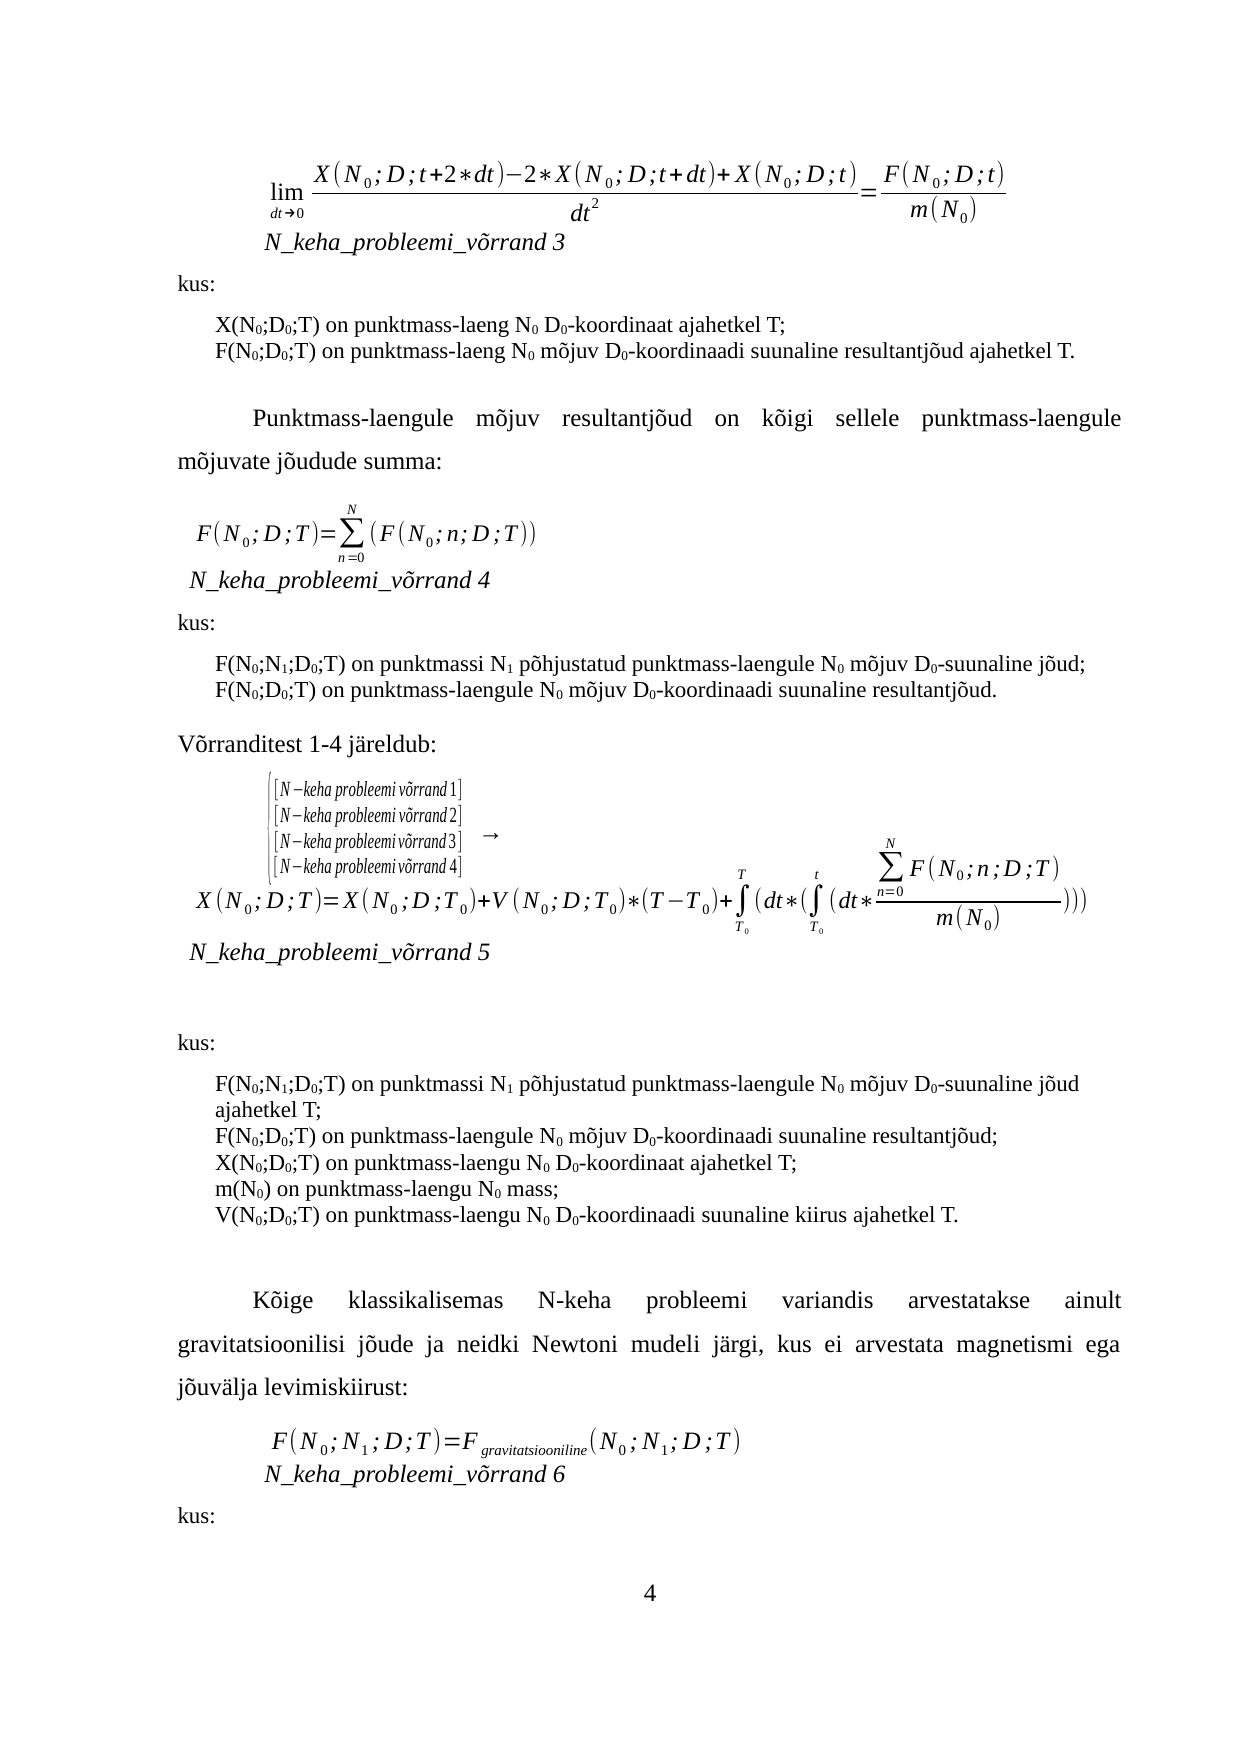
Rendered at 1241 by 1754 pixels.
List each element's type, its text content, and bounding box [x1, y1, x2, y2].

text X(N0;D0;T) on punktmass-laeng N0 D0-koordinaat ajahetkel T; [215, 311, 1122, 337]
text kus: [177, 1029, 1122, 1055]
text Kõige klassikalisemas N-keha probleemi variandis arvestatakse ainult gravitatsioonilisi jõude ja neidki Newtoni mudeli järgi, kus ei arvestata magnetismi ega jõuvälja levimiskiirust: [177, 1286, 1122, 1401]
text kus: [177, 270, 1122, 296]
text N_keha_probleemi_võrrand 3 [264, 160, 1013, 255]
text kus: [177, 1502, 1122, 1528]
text F(N0;D0;T) on punktmass-laeng N0 mõjuv D0-koordinaadi suunaline resultantjõud ajahetkel T. [215, 337, 1122, 363]
text F(N0;N1;D0;T) on punktmassi N1 põhjustatud punktmass-laengule N0 mõjuv D0-suunaline jõud; [215, 650, 1122, 676]
text N_keha_probleemi_võrrand 6 [264, 1427, 747, 1488]
text X(N0;D0;T) on punktmass-laengu N0 D0-koordinaat ajahetkel T; [215, 1149, 1122, 1175]
text F(N0;N1;D0;T) on punktmassi N1 põhjustatud punktmass-laengule N0 mõjuv D0-suunaline jõud ajahetkel T; [215, 1070, 1122, 1122]
text N_keha_probleemi_võrrand 5 [189, 911, 1093, 965]
text F(N0;D0;T) on punktmass-laengule N0 mõjuv D0-koordinaadi suunaline resultantjõud; [215, 1122, 1122, 1149]
text Punktmass-laengule mõjuv resultantjõud on kõigi sellele punktmass-laengule mõjuvate jõudude summa: [177, 403, 1122, 475]
text Võrranditest 1-4 järeldub: [177, 729, 1122, 757]
text kus: [177, 609, 1122, 635]
text → [177, 772, 1122, 1014]
text m(N0) on punktmass-laengu N0 mass; V(N0;D0;T) on punktmass-laengu N0 D0-koordinaadi suunaline kiirus ajahetkel T. [215, 1175, 1122, 1228]
text N_keha_probleemi_võrrand 4 [189, 502, 542, 594]
text F(N0;D0;T) on punktmass-laengule N0 mõjuv D0-koordinaadi suunaline resultantjõud. [215, 676, 1122, 702]
